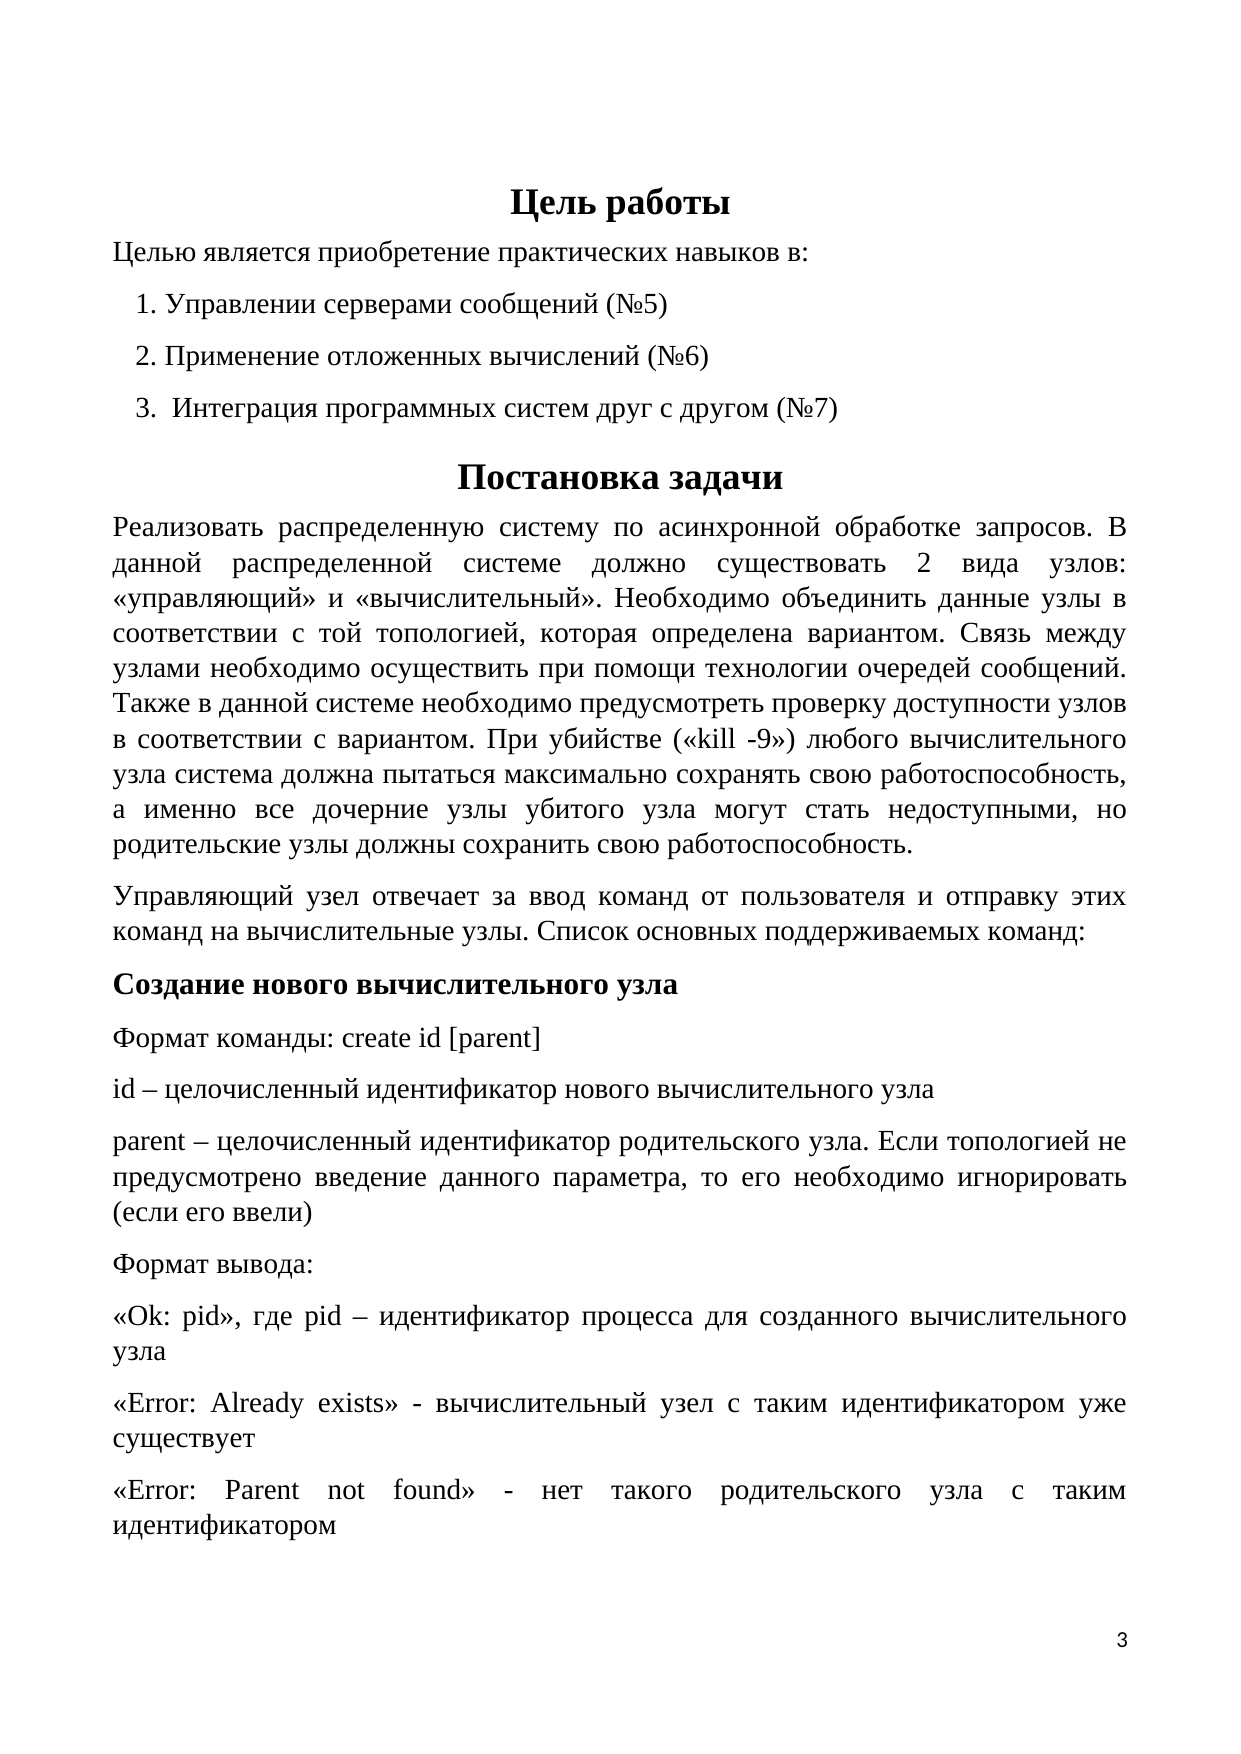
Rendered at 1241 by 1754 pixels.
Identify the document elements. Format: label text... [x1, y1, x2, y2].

text 1. Управлении серверами сообщений (№5) [112, 286, 1128, 320]
text «Error: Already exists» - вычислительный узел с таким идентификатором уже существует [112, 1385, 1128, 1453]
text 2. Применение отложенных вычислений (№6) [112, 338, 1128, 372]
text parent – целочисленный идентификатор родительского узла. Если топологией не предусмотрено введение данного параметра, то его необходимо игнорировать (если его ввели) [112, 1123, 1128, 1227]
text Создание нового вычислительного узла [112, 965, 1128, 1001]
subtitle Постановка задачи [112, 455, 1128, 498]
text Управляющий узел отвечает за ввод команд от пользователя и отправку этих команд на вычислительные узлы. Список основных поддерживаемых команд: [112, 878, 1128, 947]
subtitle Цель работы [112, 179, 1128, 223]
text id – целочисленный идентификатор нового вычислительного узла [112, 1072, 1128, 1105]
text Реализовать распределенную систему по асинхронной обработке запросов. В данной распределенной системе должно существовать 2 вида узлов: «управляющий» и «вычислительный». Необходимо объединить данные узлы в соответствии с той топологией, которая определена вариантом. Связь между узлами необходимо осуществить при помощи технологии очередей сообщений. Также в данной системе необходимо предусмотреть проверку доступности узлов в соответствии с вариантом. При убийстве («kill -9») любого вычислительного узла система должна пытаться максимально сохранять свою работоспособность, а именно все дочерние узлы убитого узла могут стать недоступными, но родительские узлы должны сохранить свою работоспособность. [112, 509, 1128, 860]
text 3. Интеграция программных систем друг с другом (№7) [112, 390, 1128, 423]
text «Error: Parent not found» - нет такого родительского узла с таким идентификатором [112, 1472, 1128, 1541]
text Формат команды: create id [parent] [112, 1020, 1128, 1053]
text Формат вывода: [112, 1246, 1128, 1279]
text Целью является приобретение практических навыков в: [112, 234, 1128, 268]
text «Ok: pid», где pid – идентификатор процесса для созданного вычислительного узла [112, 1298, 1128, 1366]
